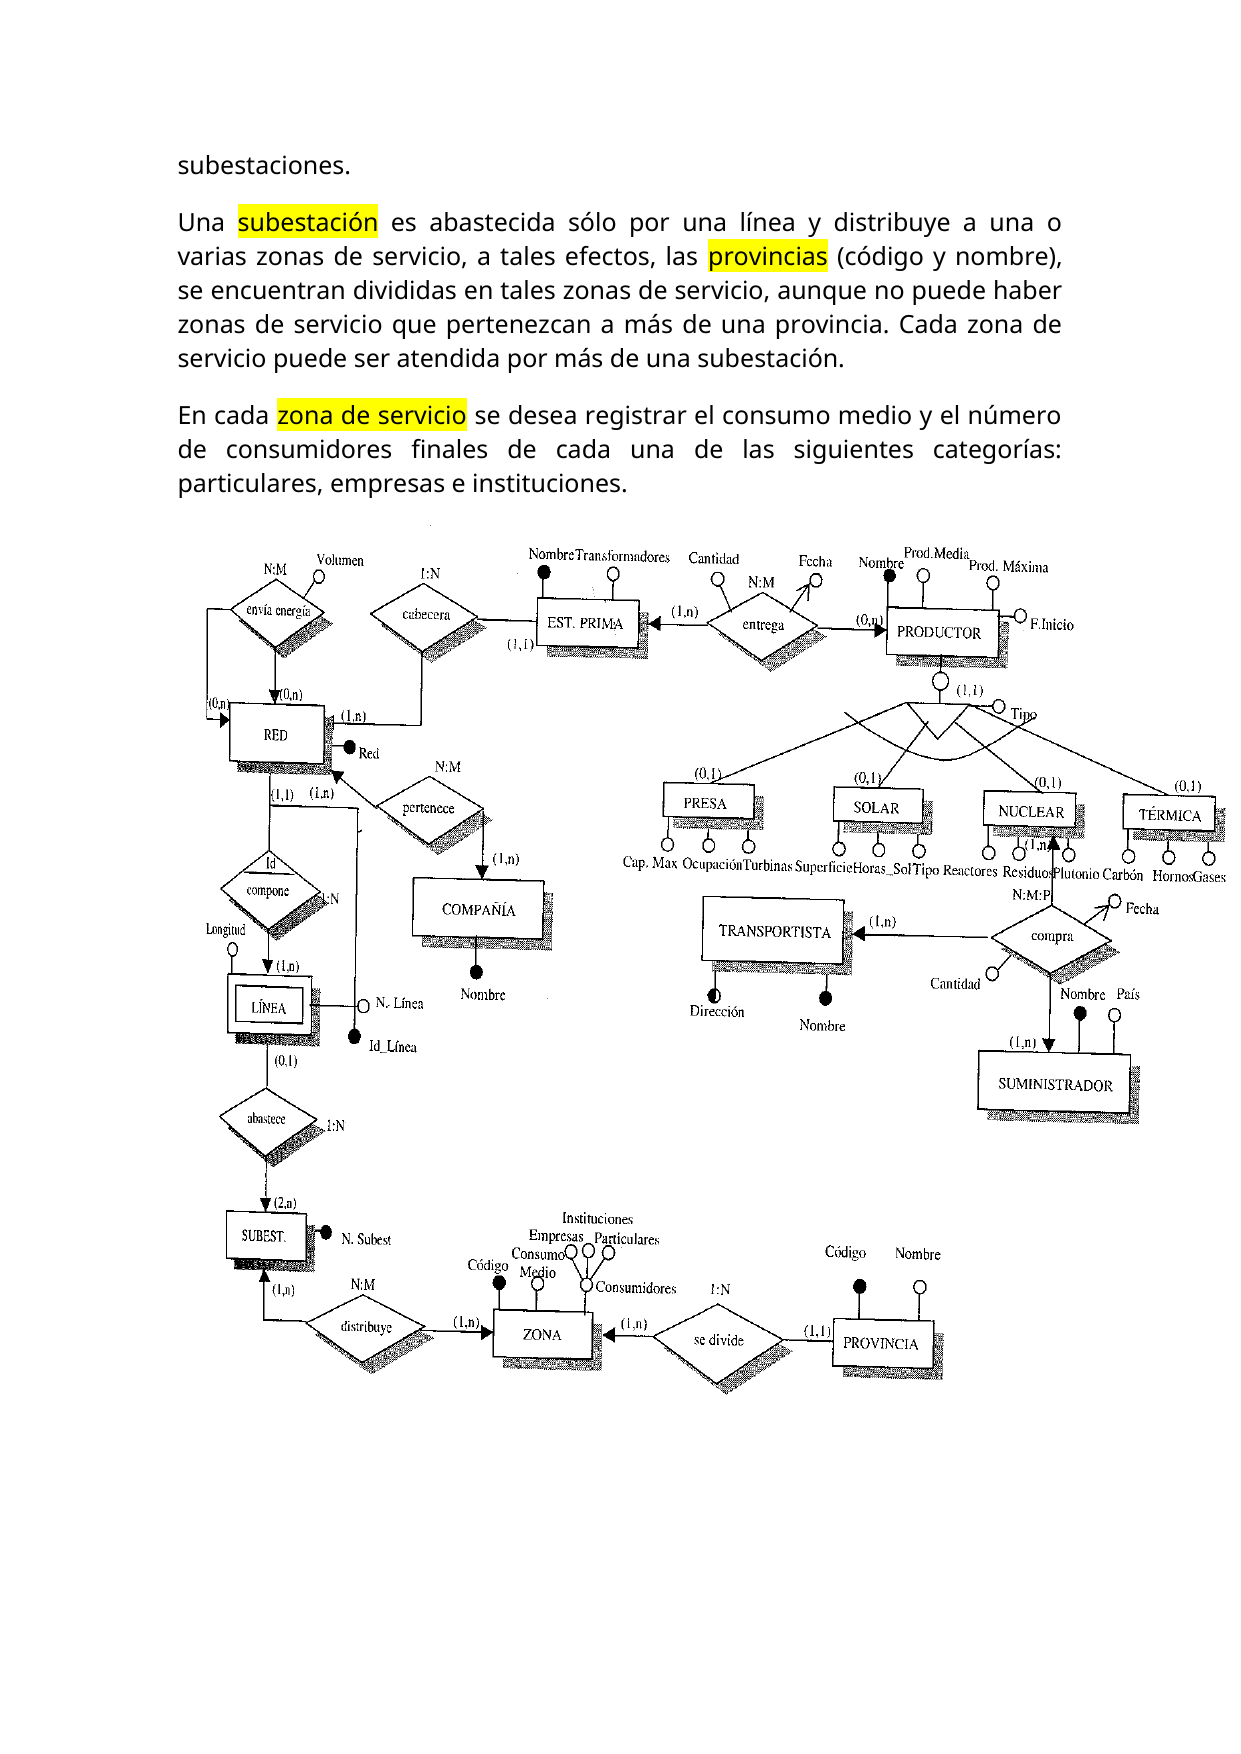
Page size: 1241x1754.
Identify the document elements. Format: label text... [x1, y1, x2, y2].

text En cada zona de servicio se desea registrar el consumo medio y el número de consumidores finales de cada una de las siguientes categorías: particulares, empresas e instituciones. [177, 397, 1063, 499]
picture [177, 499, 1241, 1419]
text subestaciones. [177, 148, 1063, 182]
text Una subestación es abastecida sólo por una línea y distribuye a una o varias zonas de servicio, a tales efectos, las provincias (código y nombre), se encuentran divididas en tales zonas de servicio, aunque no puede haber zonas de servicio que pertenezcan a más de una provincia. Cada zona de servicio puede ser atendida por más de una subestación. [177, 204, 1063, 375]
